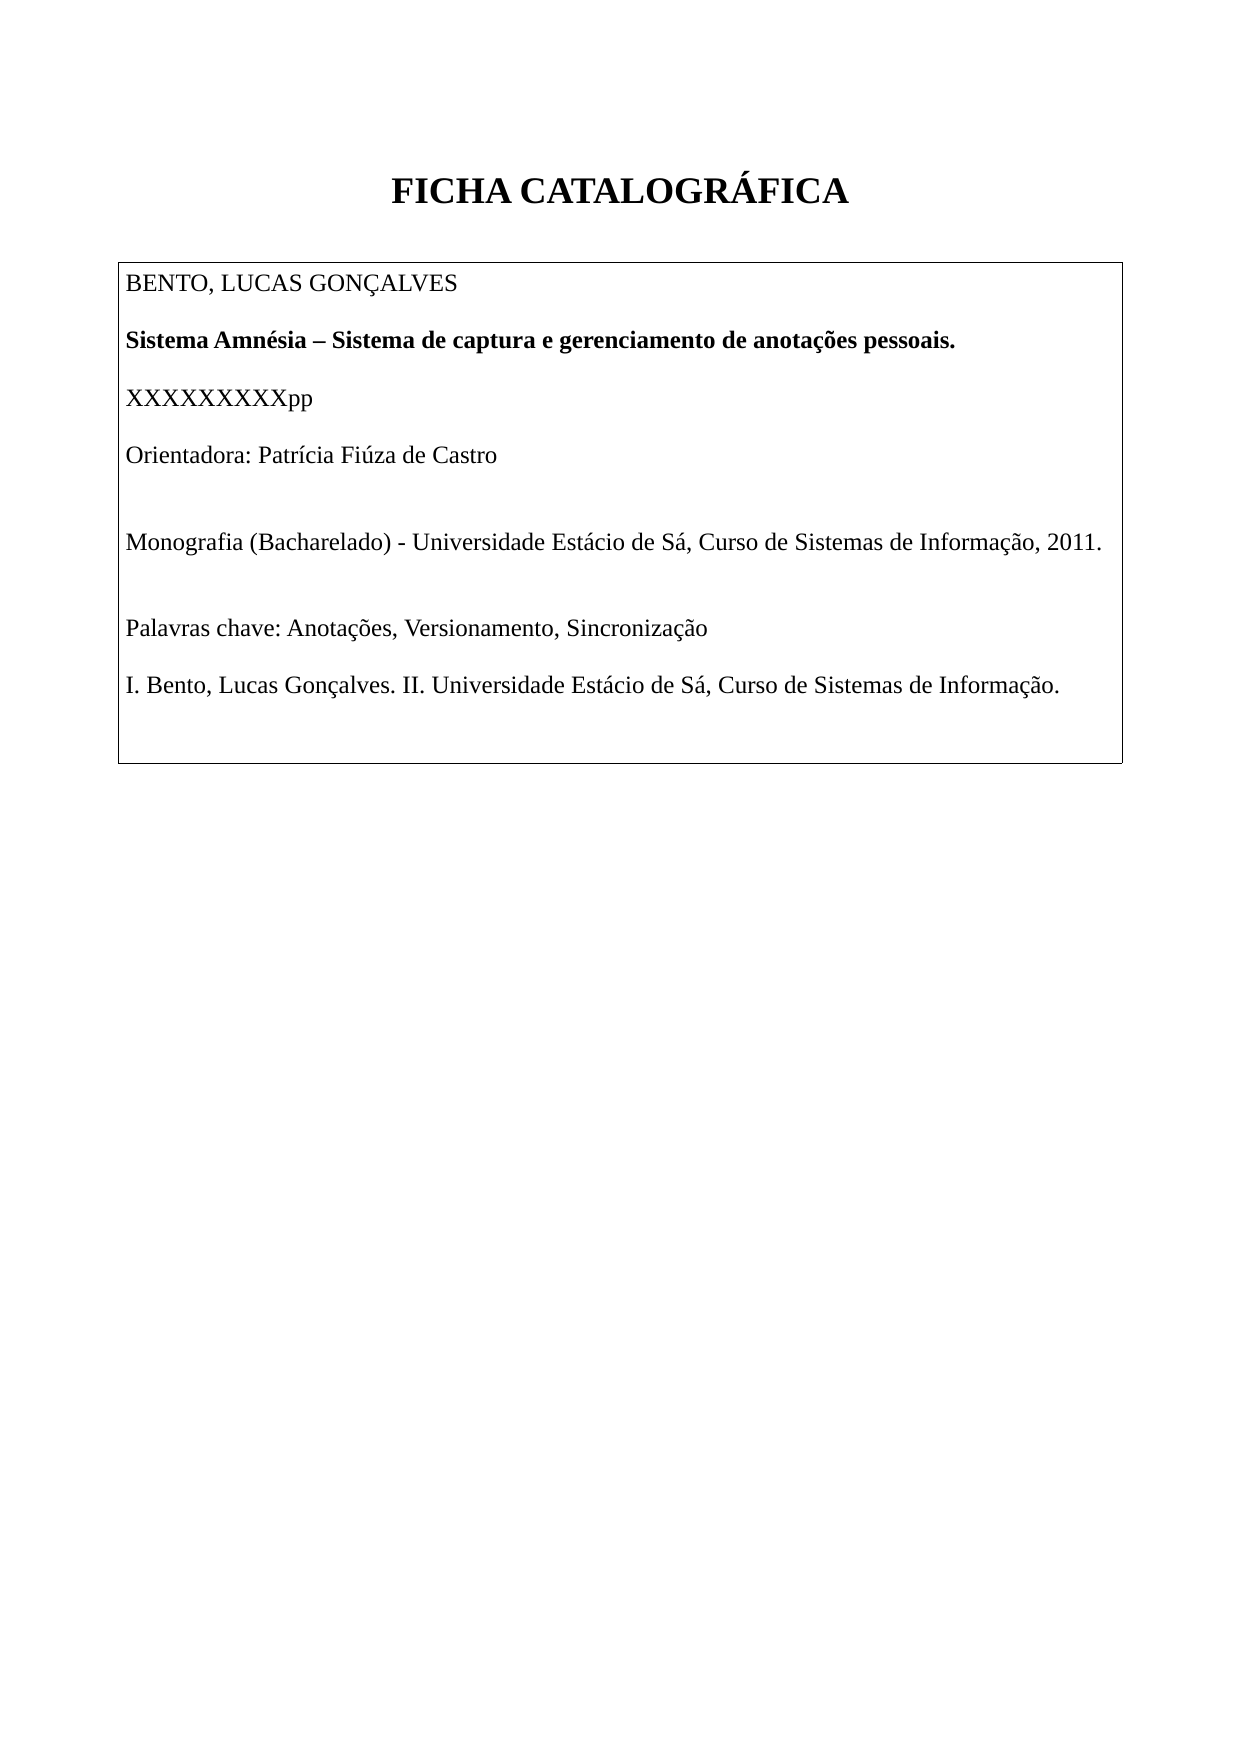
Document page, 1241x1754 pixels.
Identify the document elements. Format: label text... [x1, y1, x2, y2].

table_header BENTO, LUCAS GONÇALVES Sistema Amnésia – Sistema de captura e gerenciamento de anotações pessoais. XXXXXXXXXpp Orientadora: Patrícia Fiúza de Castro Monografia (Bacharelado) - Universidade Estácio de Sá, Curso de Sistemas de Informação, 2011. Palavras chave: Anotações, Versionamento, Sincronização I. Bento, Lucas Gonçalves. II. Universidade Estácio de Sá, Curso de Sistemas de Informação. [119, 263, 1122, 762]
subtitle FICHA CATALOGRÁFICA [118, 168, 1122, 211]
